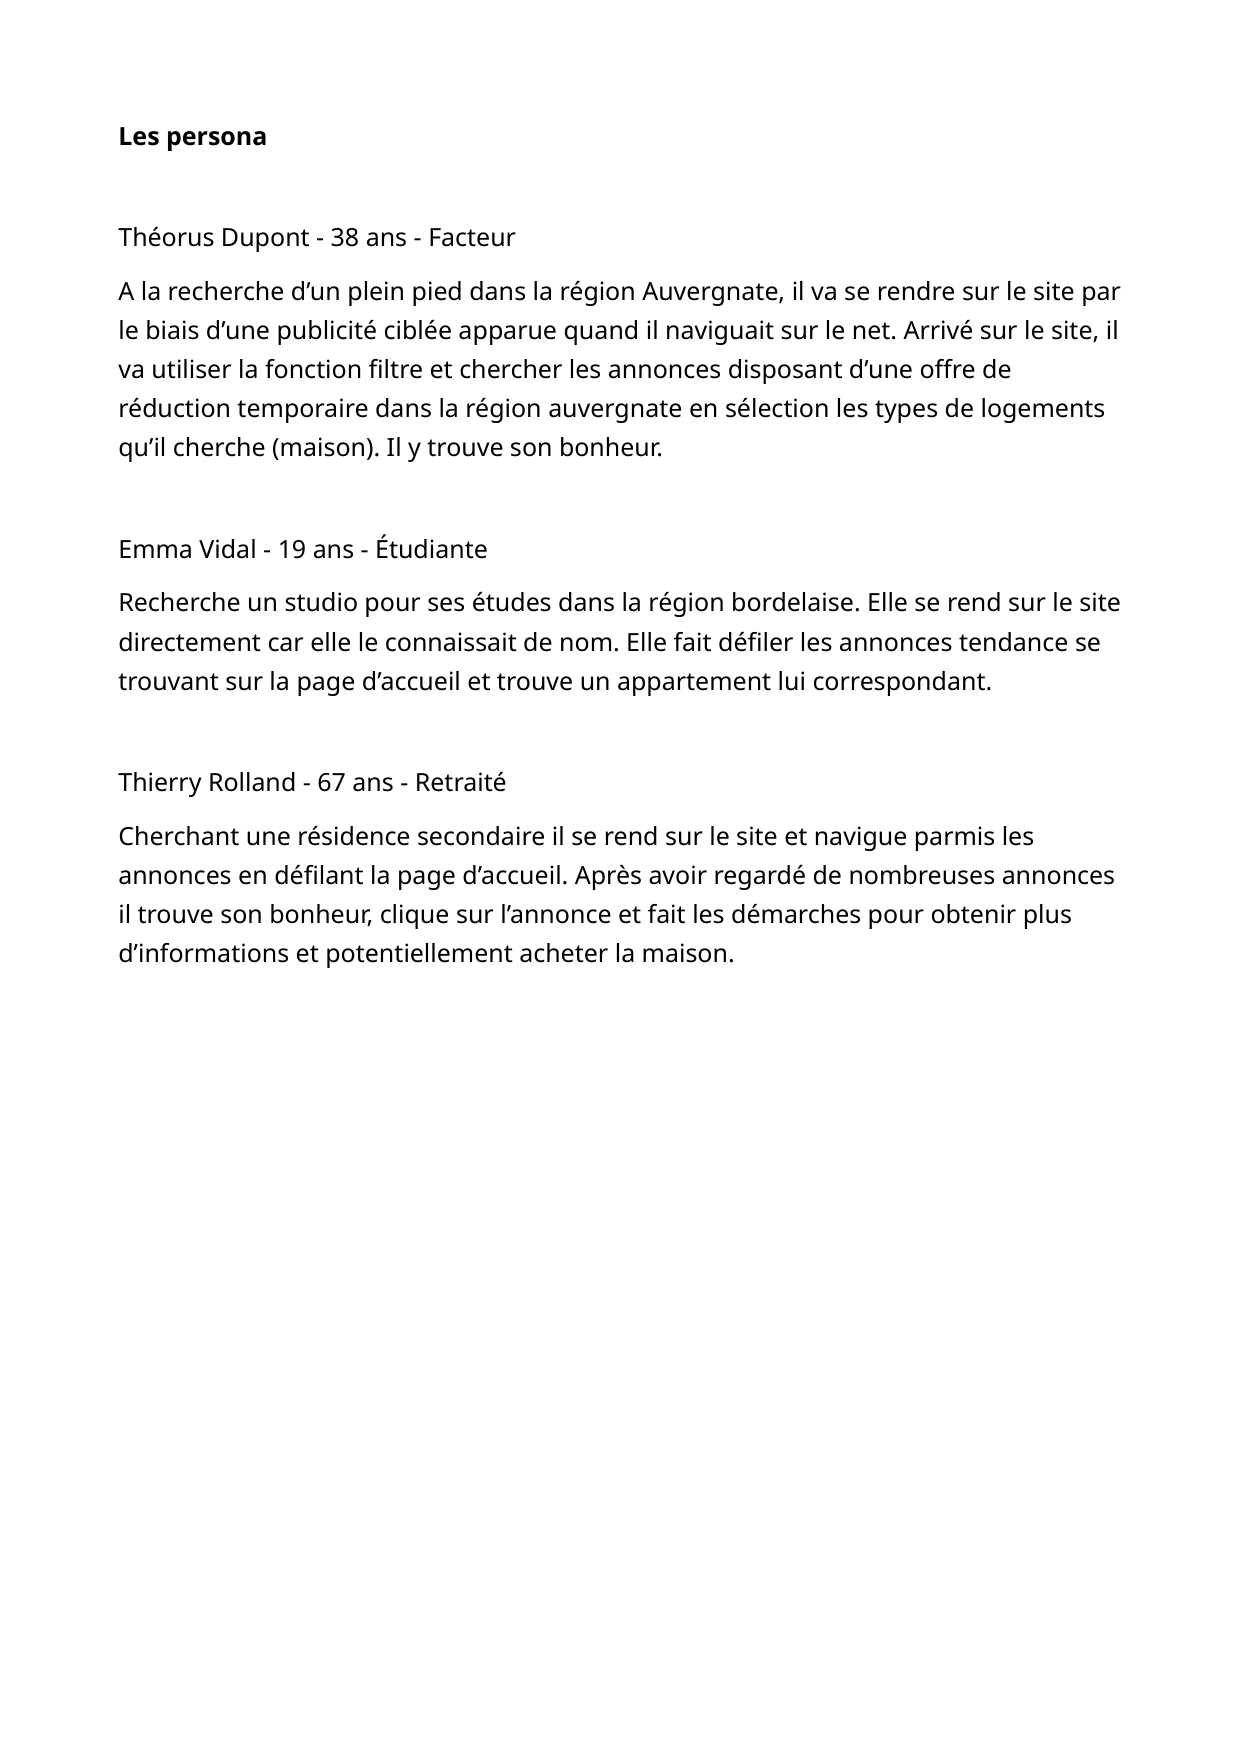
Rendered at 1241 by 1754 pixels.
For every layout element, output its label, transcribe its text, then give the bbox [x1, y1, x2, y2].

text Les persona [118, 118, 1122, 152]
text A la recherche d’un plein pied dans la région Auvergnate, il va se rendre sur le site par le biais d’une publicité ciblée apparue quand il naviguait sur le net. Arrivé sur le site, il va utiliser la fonction filtre et chercher les annonces disposant d’une offre de réduction temporaire dans la région auvergnate en sélection les types de logements qu’il cherche (maison). Il y trouve son bonheur. [118, 273, 1122, 464]
text Emma Vidal - 19 ans - Étudiante [118, 531, 1122, 565]
text Recherche un studio pour ses études dans la région bordelaise. Elle se rend sur le site directement car elle le connaissait de nom. Elle fait défiler les annonces tendance se trouvant sur la page d’accueil et trouve un appartement lui correspondant. [118, 585, 1122, 697]
text Cherchant une résidence secondaire il se rend sur le site et navigue parmis les annonces en défilant la page d’accueil. Après avoir regardé de nombreuses annonces il trouve son bonheur, clique sur l’annonce et fait les démarches pour obtenir plus d’informations et potentiellement acheter la maison. [118, 818, 1122, 970]
text Théorus Dupont - 38 ans - Facteur [118, 219, 1122, 253]
text Thierry Rolland - 67 ans - Retraité [118, 765, 1122, 799]
